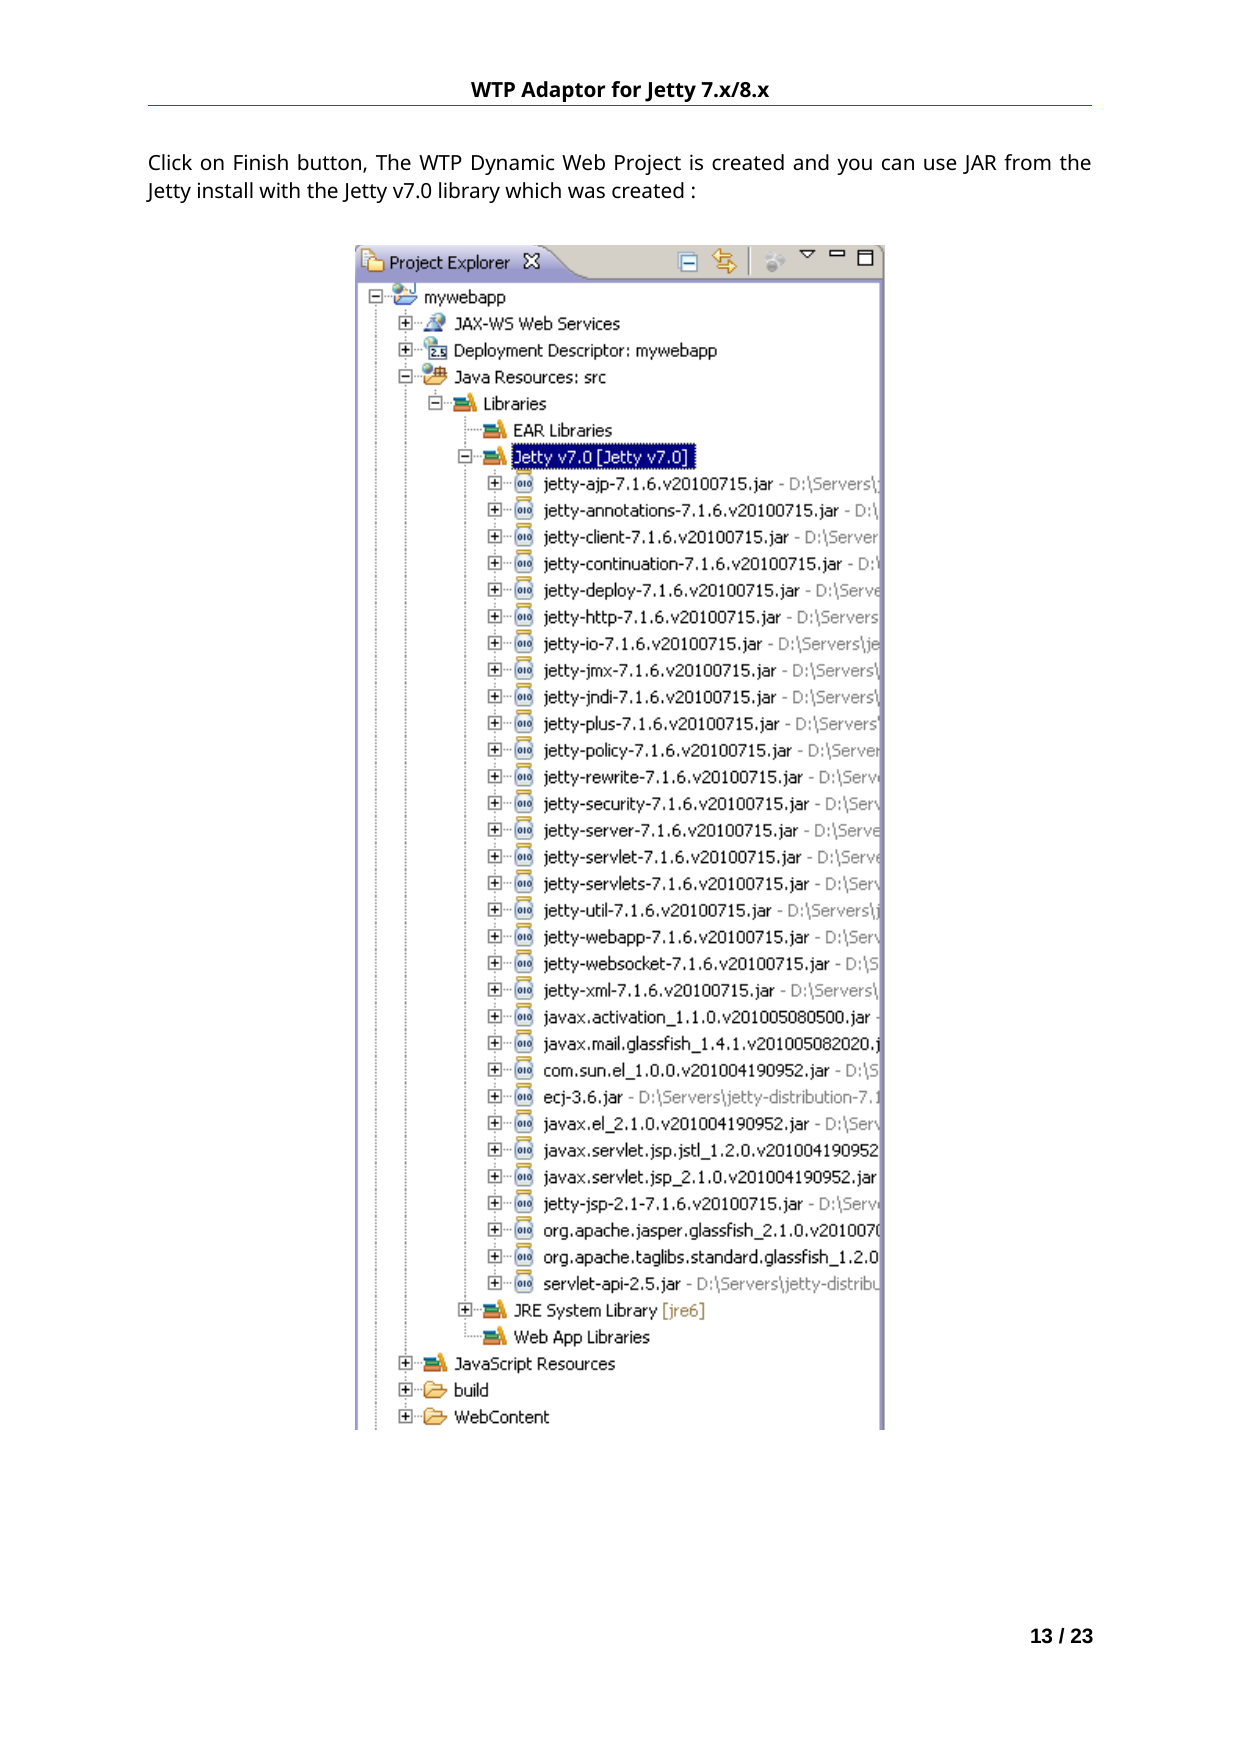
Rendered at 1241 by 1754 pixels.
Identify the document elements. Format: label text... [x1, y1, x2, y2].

text Click on Finish button, The WTP Dynamic Web Project is created and you can use JAR from the Jetty install with the Jetty v7.0 library which was created : [148, 148, 1092, 204]
